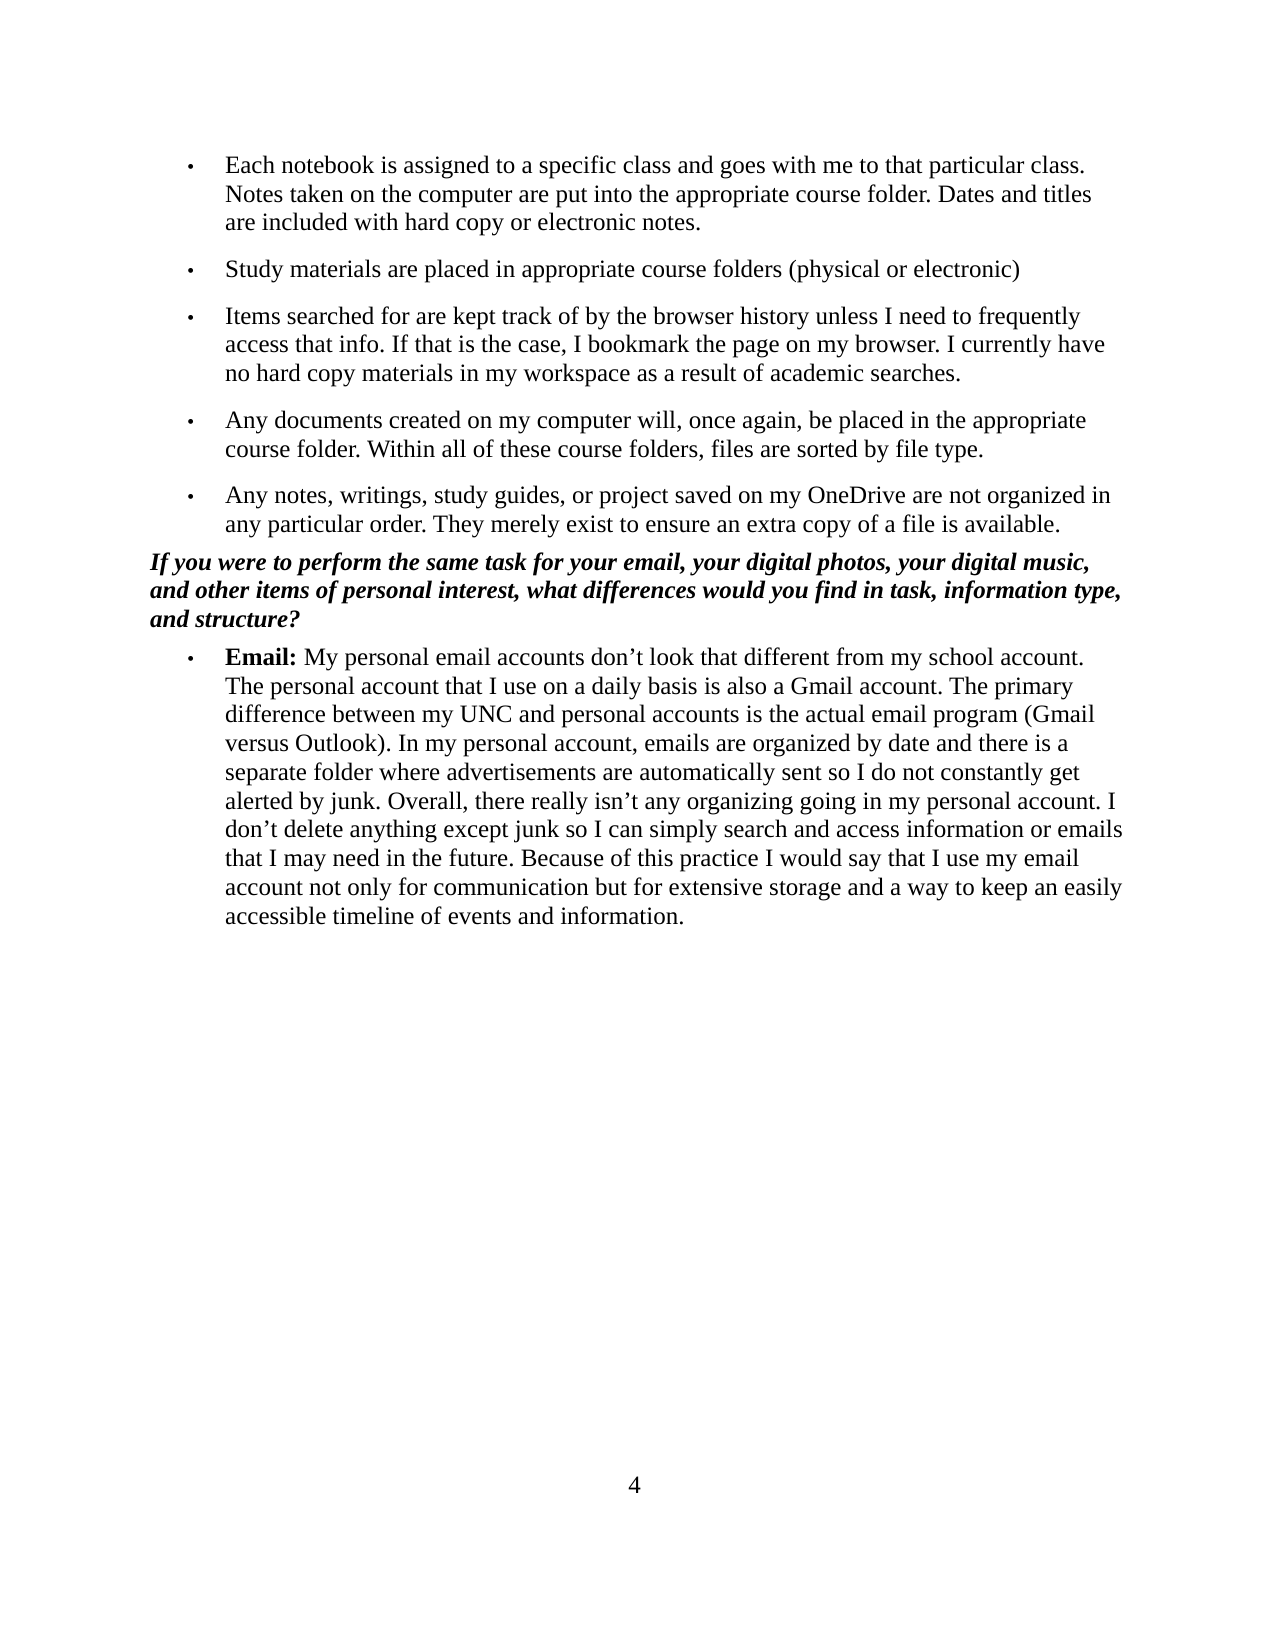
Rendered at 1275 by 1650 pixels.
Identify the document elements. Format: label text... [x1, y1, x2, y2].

list Any documents created on my computer will, once again, be placed in the appropriate course folder. Within all of these course folders, files are sorted by file type. [187, 405, 1125, 462]
list Study materials are placed in appropriate course folders (physical or electronic) [187, 254, 1125, 283]
list Items searched for are kept track of by the browser history unless I need to frequently access that info. If that is the case, I bookmark the page on my browser. I currently have no hard copy materials in my workspace as a result of academic searches. [187, 301, 1125, 387]
list Each notebook is assigned to a specific class and goes with me to that particular class. Notes taken on the computer are put into the appropriate course folder. Dates and titles are included with hard copy or electronic notes. [187, 150, 1125, 236]
list Email: My personal email accounts don’t look that different from my school account. The personal account that I use on a daily basis is also a Gmail account. The primary difference between my UNC and personal accounts is the actual email program (Gmail versus Outlook). In my personal account, emails are organized by date and there is a separate folder where advertisements are automatically sent so I do not constantly get alerted by junk. Overall, there really isn’t any organizing going in my personal account. I don’t delete anything except junk so I can simply search and access information or emails that I may need in the future. Because of this practice I would say that I use my email account not only for communication but for extensive storage and a way to keep an easily accessible timeline of events and information. [187, 642, 1125, 929]
list Any notes, writings, study guides, or project saved on my OneDrive are not organized in any particular order. They merely exist to ensure an extra copy of a file is available. [187, 480, 1125, 538]
text If you were to perform the same task for your email, your digital photos, your digital music, and other items of personal interest, what differences would you find in task, information type, and structure? [150, 547, 1125, 633]
